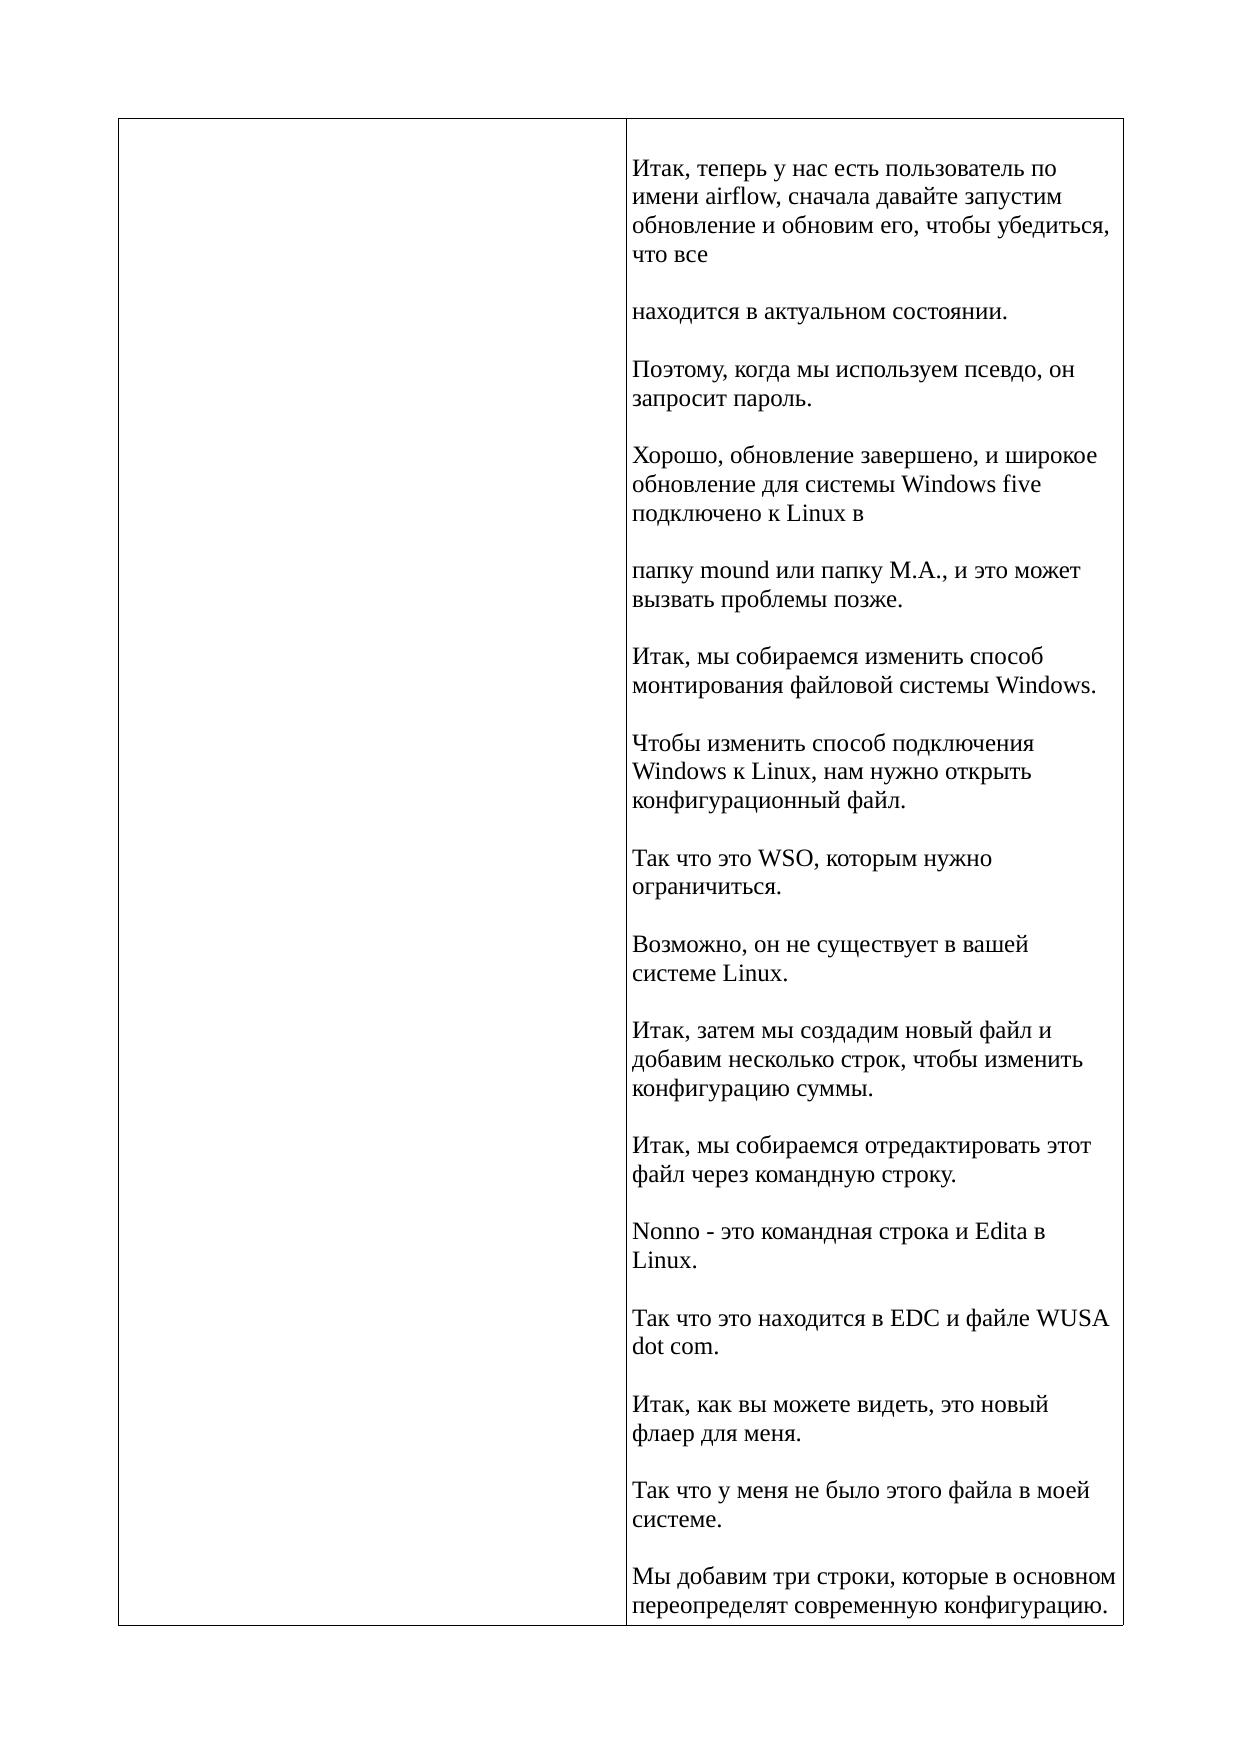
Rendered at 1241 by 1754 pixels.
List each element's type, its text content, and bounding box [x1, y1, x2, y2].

table_cell Итак, теперь у нас есть пользователь по имени airflow, сначала давайте запустим обновление и обновим его, чтобы убедиться, что все находится в актуальном состоянии. Поэтому, когда мы используем псевдо, он запросит пароль. Хорошо, обновление завершено, и широкое обновление для системы Windows five подключено к Linux в папку mound или папку M.A., и это может вызвать проблемы позже. Итак, мы собираемся изменить способ монтирования файловой системы Windows. Чтобы изменить способ подключения Windows к Linux, нам нужно открыть конфигурационный файл. Так что это WSO, которым нужно ограничиться. Возможно, он не существует в вашей системе Linux. Итак, затем мы создадим новый файл и добавим несколько строк, чтобы изменить конфигурацию суммы. Итак, мы собираемся отредактировать этот файл через командную строку. Nonno - это командная строка и Edita в Linux. Так что это находится в EDC и файле WUSA dot com. Итак, как вы можете видеть, это новый флаер для меня. Так что у меня не было этого файла в моей системе. Мы добавим три строки, которые в основном переопределят современную конфигурацию. [627, 119, 1123, 1625]
table_cell [119, 119, 626, 1625]
